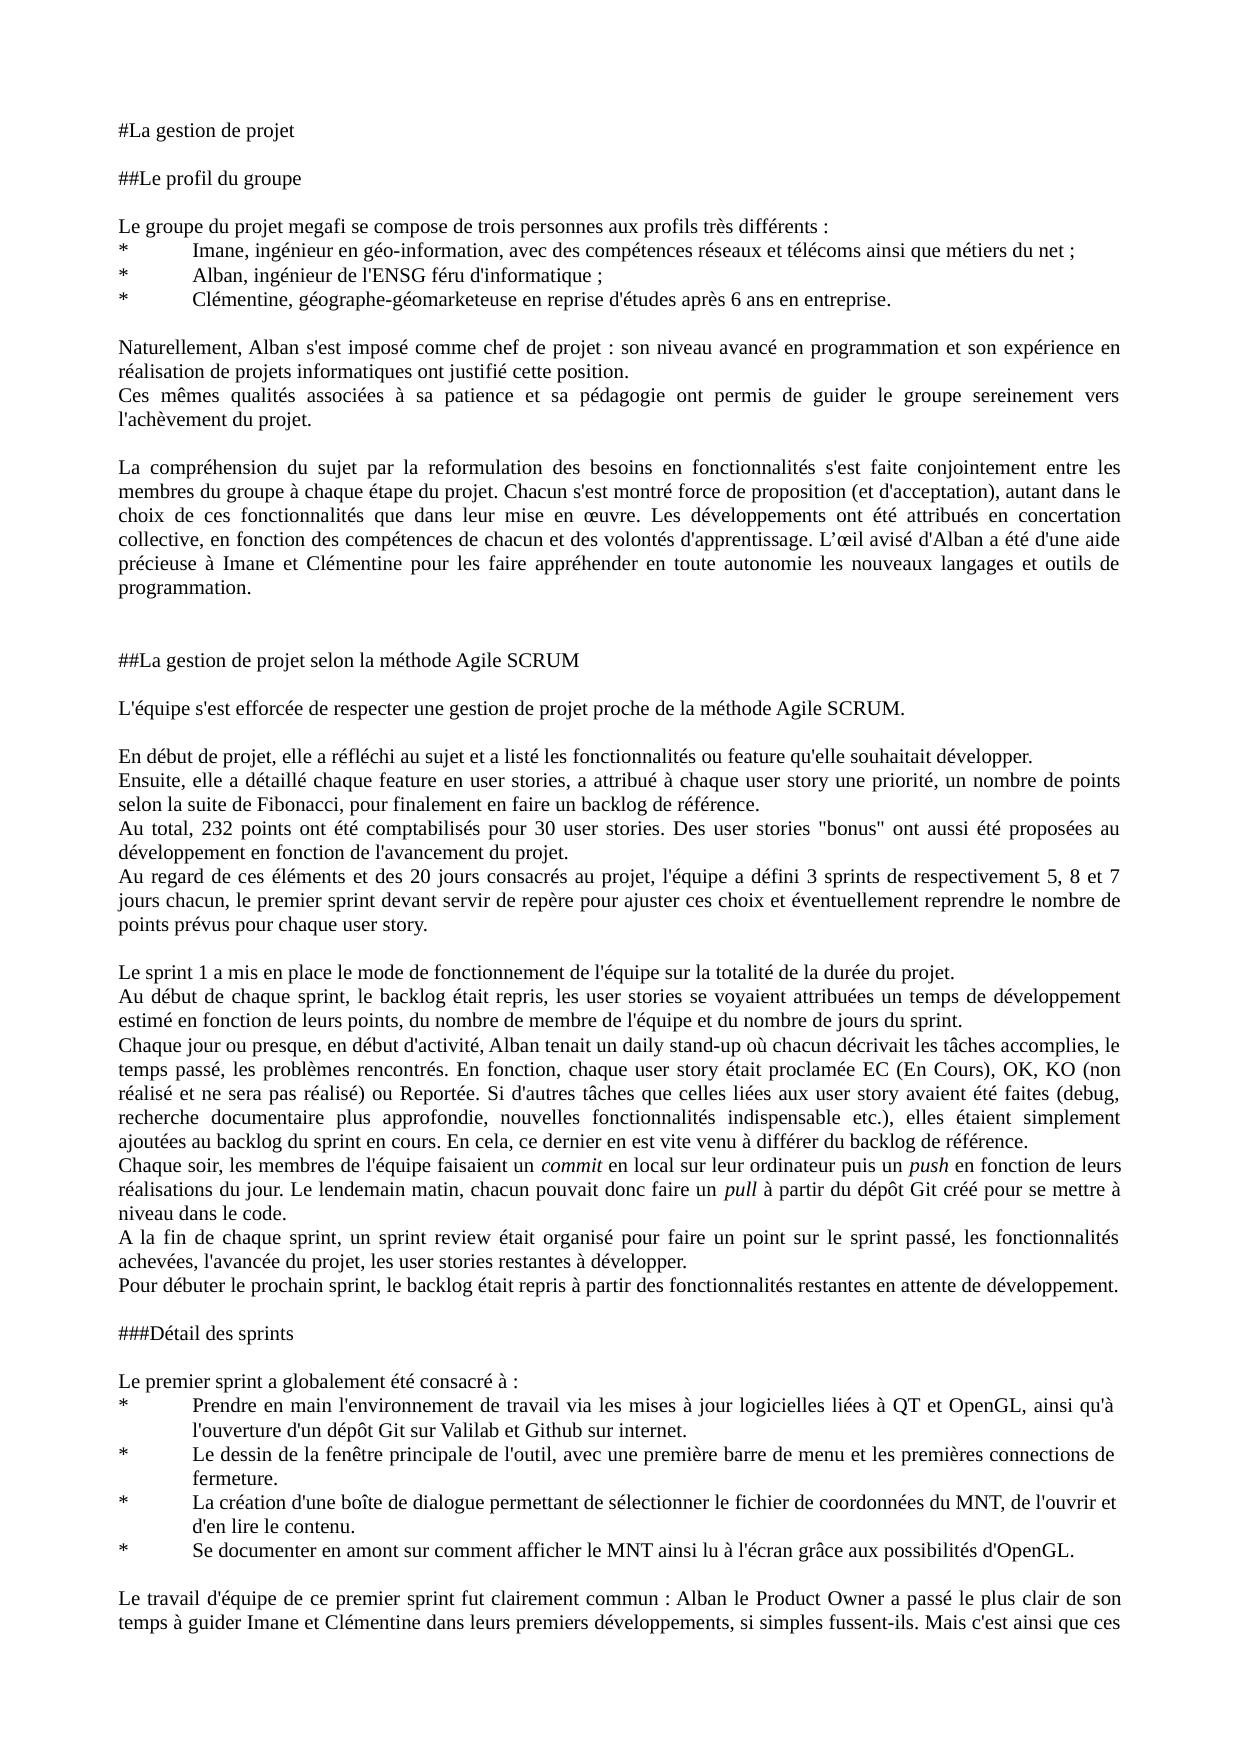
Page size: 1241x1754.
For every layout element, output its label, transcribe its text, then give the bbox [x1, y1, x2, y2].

text ##Le profil du groupe [118, 166, 1122, 190]
text Naturellement, Alban s'est imposé comme chef de projet : son niveau avancé en programmation et son expérience en réalisation de projets informatiques ont justifié cette position. [118, 335, 1122, 383]
text Le premier sprint a globalement été consacré à : [118, 1369, 1122, 1393]
text Au début de chaque sprint, le backlog était repris, les user stories se voyaient attribuées un temps de développement estimé en fonction de leurs points, du nombre de membre de l'équipe et du nombre de jours du sprint. [118, 984, 1122, 1032]
text La compréhension du sujet par la reformulation des besoins en fonctionnalités s'est faite conjointement entre les membres du groupe à chaque étape du projet. Chacun s'est montré force de proposition (et d'acceptation), autant dans le choix de ces fonctionnalités que dans leur mise en œuvre. Les développements ont été attribués en concertation collective, en fonction des compétences de chacun et des volontés d'apprentissage. L’œil avisé d'Alban a été d'une aide précieuse à Imane et Clémentine pour les faire appréhender en toute autonomie les nouveaux langages et outils de programmation. [118, 455, 1122, 599]
text * Prendre en main l'environnement de travail via les mises à jour logicielles liées à QT et OpenGL, ainsi qu'à l'ouverture d'un dépôt Git sur Valilab et Github sur internet. [118, 1393, 1122, 1442]
text * Le dessin de la fenêtre principale de l'outil, avec une première barre de menu et les premières connections de fermeture. [118, 1442, 1122, 1490]
text A la fin de chaque sprint, un sprint review était organisé pour faire un point sur le sprint passé, les fonctionnalités achevées, l'avancée du projet, les user stories restantes à développer. [118, 1225, 1122, 1273]
text ##La gestion de projet selon la méthode Agile SCRUM [118, 647, 1122, 672]
text Ces mêmes qualités associées à sa patience et sa pédagogie ont permis de guider le groupe sereinement vers l'achèvement du projet. [118, 383, 1122, 431]
text Le travail d'équipe de ce premier sprint fut clairement commun : Alban le Product Owner a passé le plus clair de son temps à guider Imane et Clémentine dans leurs premiers développements, si simples fussent-ils. Mais c'est ainsi que ces [118, 1586, 1122, 1634]
text * Se documenter en amont sur comment afficher le MNT ainsi lu à l'écran grâce aux possibilités d'OpenGL. [118, 1538, 1122, 1562]
text Chaque jour ou presque, en début d'activité, Alban tenait un daily stand-up où chacun décrivait les tâches accomplies, le temps passé, les problèmes rencontrés. En fonction, chaque user story était proclamée EC (En Cours), OK, KO (non réalisé et ne sera pas réalisé) ou Reportée. Si d'autres tâches que celles liées aux user story avaient été faites (debug, recherche documentaire plus approfondie, nouvelles fonctionnalités indispensable etc.), elles étaient simplement ajoutées au backlog du sprint en cours. En cela, ce dernier en est vite venu à différer du backlog de référence. [118, 1032, 1122, 1153]
text ###Détail des sprints [118, 1321, 1122, 1345]
text Ensuite, elle a détaillé chaque feature en user stories, a attribué à chaque user story une priorité, un nombre de points selon la suite de Fibonacci, pour finalement en faire un backlog de référence. [118, 768, 1122, 816]
text * Imane, ingénieur en géo-information, avec des compétences réseaux et télécoms ainsi que métiers du net ; [118, 238, 1122, 262]
text Le groupe du projet megafi se compose de trois personnes aux profils très différents : [118, 214, 1122, 238]
text Chaque soir, les membres de l'équipe faisaient un commit en local sur leur ordinateur puis un push en fonction de leurs réalisations du jour. Le lendemain matin, chacun pouvait donc faire un pull à partir du dépôt Git créé pour se mettre à niveau dans le code. [118, 1153, 1122, 1225]
text Pour débuter le prochain sprint, le backlog était repris à partir des fonctionnalités restantes en attente de développement. [118, 1273, 1122, 1297]
text L'équipe s'est efforcée de respecter une gestion de projet proche de la méthode Agile SCRUM. [118, 696, 1122, 720]
text Au regard de ces éléments et des 20 jours consacrés au projet, l'équipe a défini 3 sprints de respectivement 5, 8 et 7 jours chacun, le premier sprint devant servir de repère pour ajuster ces choix et éventuellement reprendre le nombre de points prévus pour chaque user story. [118, 864, 1122, 936]
text * La création d'une boîte de dialogue permettant de sélectionner le fichier de coordonnées du MNT, de l'ouvrir et d'en lire le contenu. [118, 1490, 1122, 1538]
text En début de projet, elle a réfléchi au sujet et a listé les fonctionnalités ou feature qu'elle souhaitait développer. [118, 744, 1122, 768]
text * Alban, ingénieur de l'ENSG féru d'informatique ; [118, 262, 1122, 287]
text * Clémentine, géographe-géomarketeuse en reprise d'études après 6 ans en entreprise. [118, 287, 1122, 311]
text #La gestion de projet [118, 118, 1122, 142]
text Au total, 232 points ont été comptabilisés pour 30 user stories. Des user stories "bonus" ont aussi été proposées au développement en fonction de l'avancement du projet. [118, 816, 1122, 864]
text Le sprint 1 a mis en place le mode de fonctionnement de l'équipe sur la totalité de la durée du projet. [118, 960, 1122, 984]
